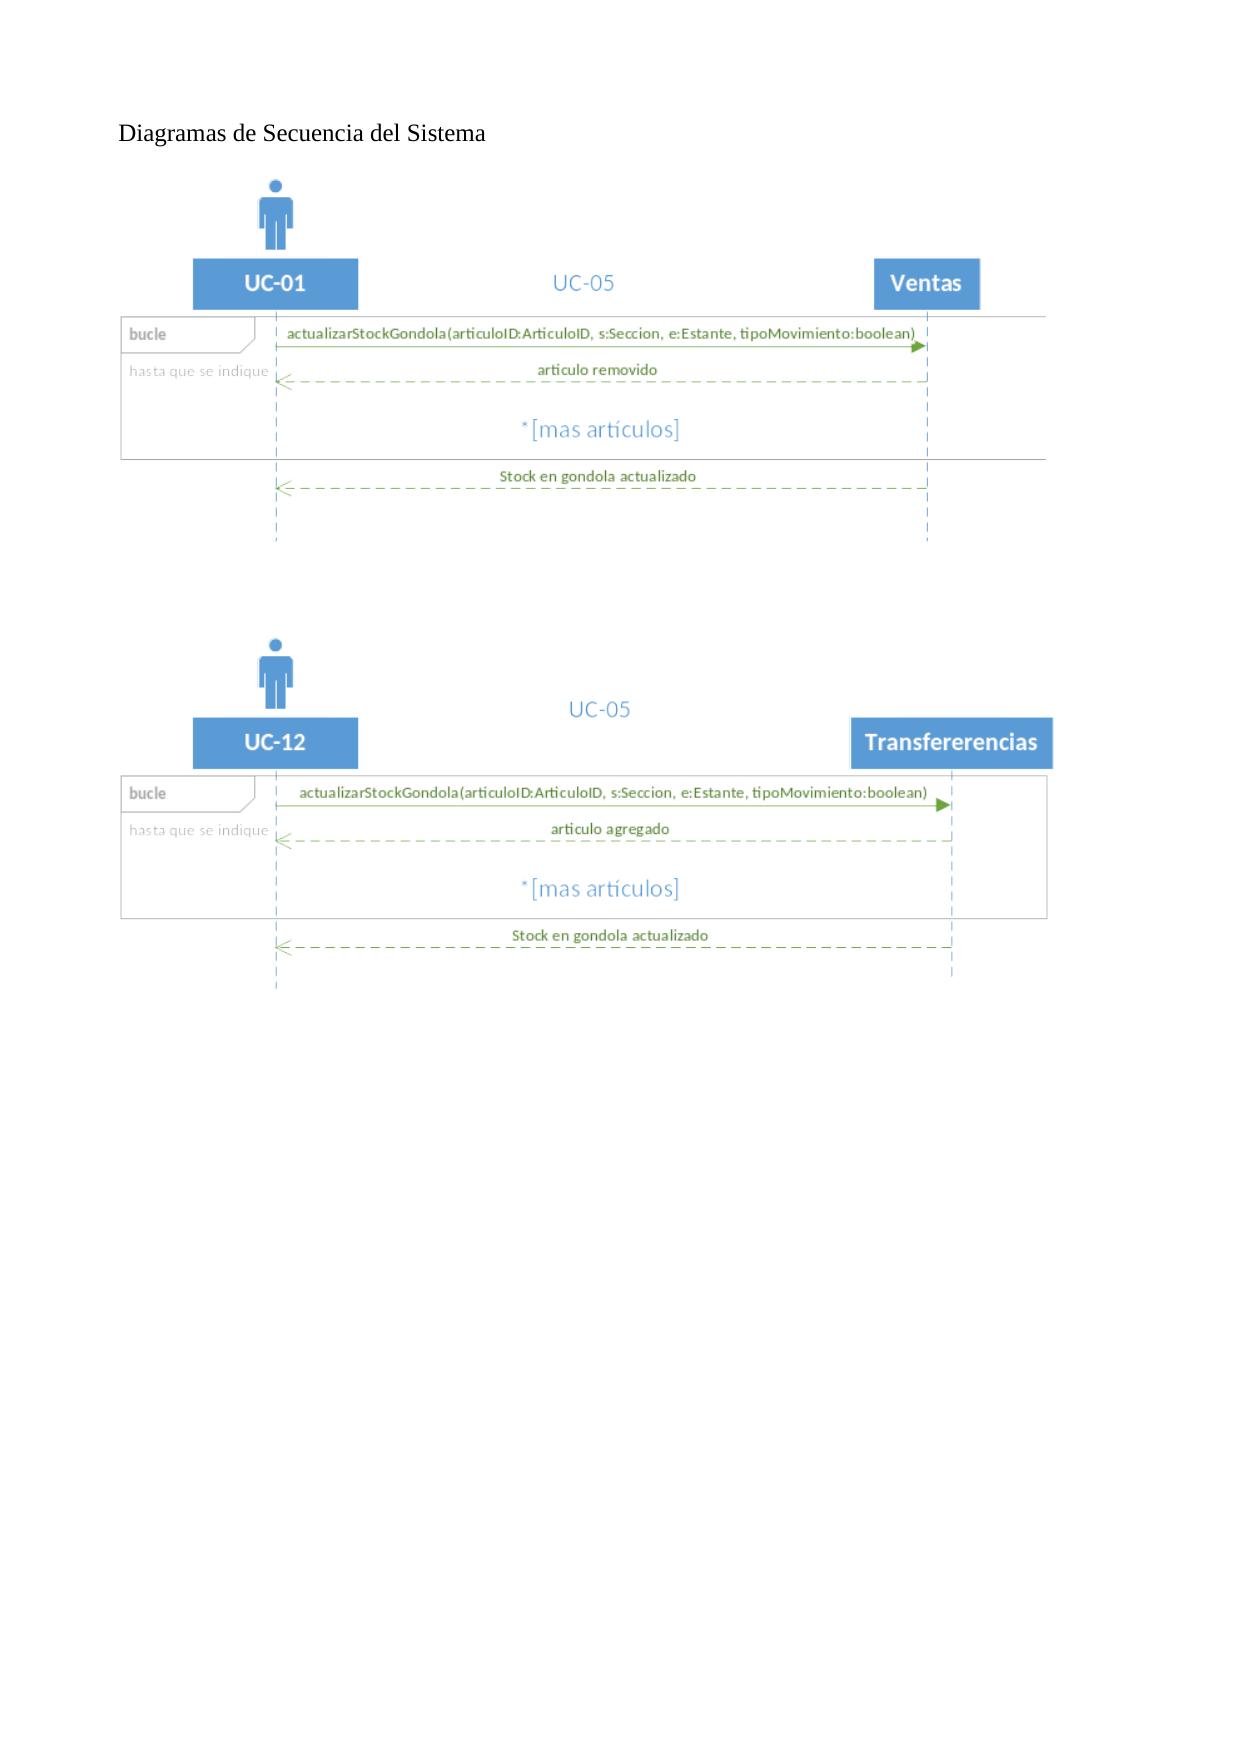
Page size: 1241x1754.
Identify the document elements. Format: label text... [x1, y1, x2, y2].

text Diagramas de Secuencia del Sistema [118, 118, 1122, 147]
